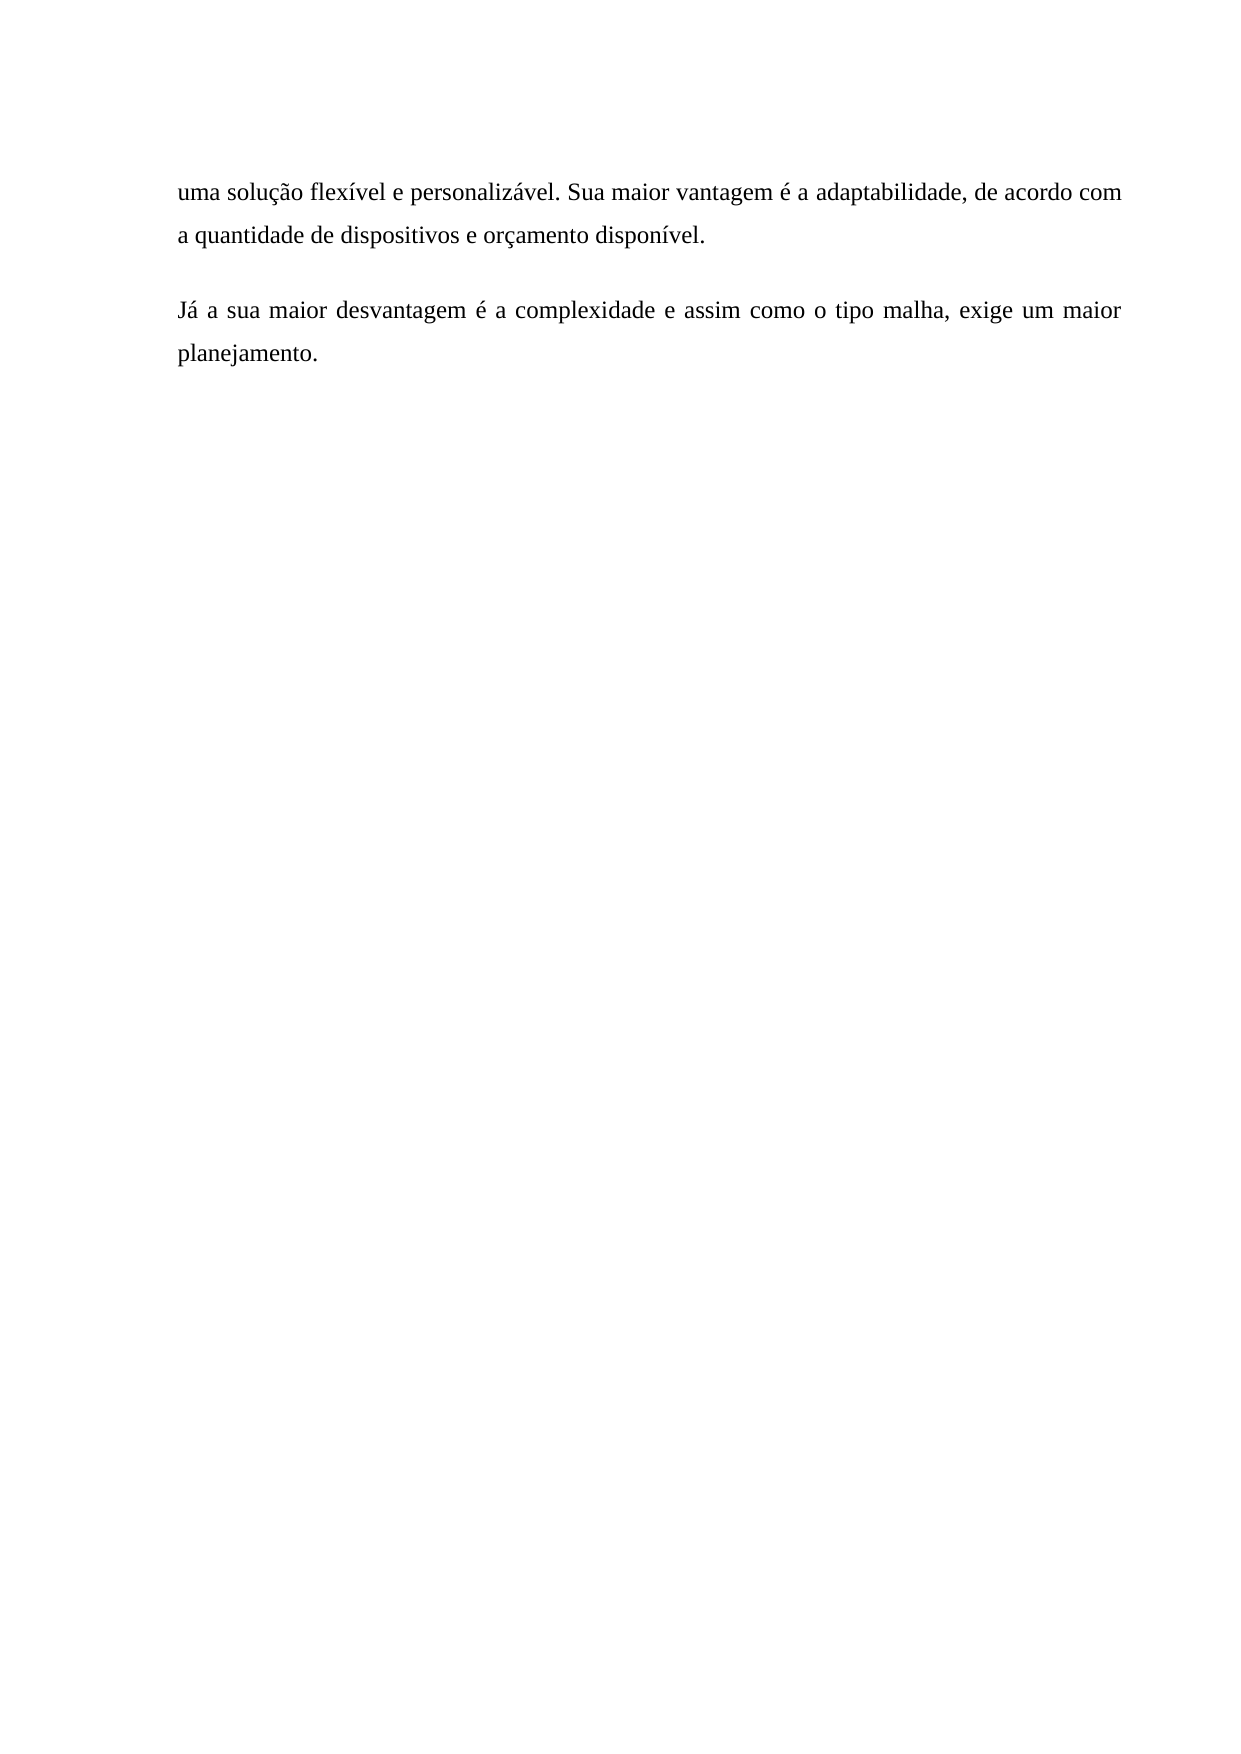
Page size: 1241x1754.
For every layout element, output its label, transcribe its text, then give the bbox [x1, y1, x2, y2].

text uma solução flexível e personalizável. Sua maior vantagem é a adaptabilidade, de acordo com a quantidade de dispositivos e orçamento disponível. [177, 177, 1122, 249]
text Já a sua maior desvantagem é a complexidade e assim como o tipo malha, exige um maior planejamento. [177, 295, 1122, 367]
